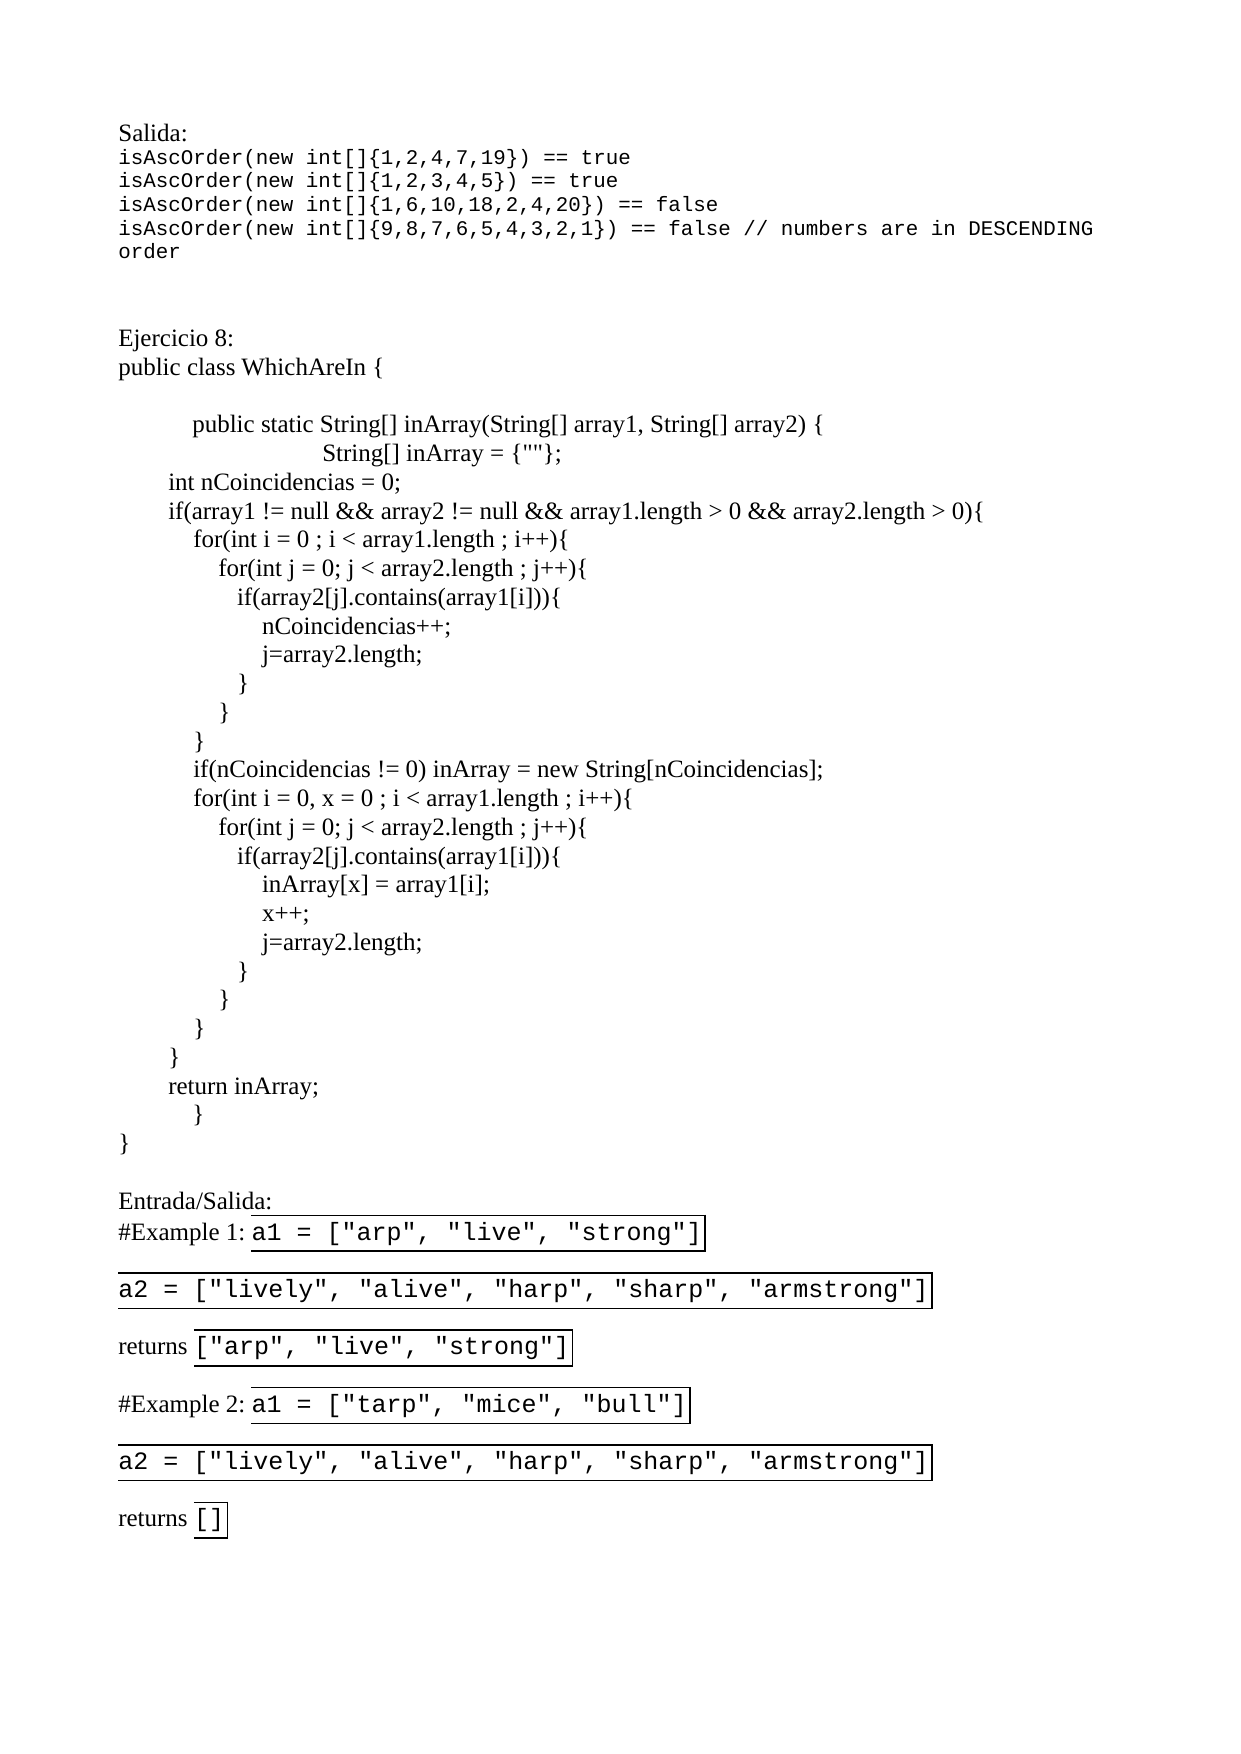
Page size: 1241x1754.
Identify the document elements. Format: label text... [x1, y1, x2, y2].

text if(array2[j].contains(array1[i])){ [118, 841, 1122, 869]
text int nCoincidencias = 0; [118, 467, 1122, 496]
text [228, 1502, 1122, 1539]
text nCoincidencias++; [118, 611, 1122, 639]
text j=array2.length; [118, 639, 1122, 668]
text x++; [118, 898, 1122, 927]
text isAscOrder(new int[]{1,6,10,18,2,4,20}) == false [118, 194, 1122, 218]
text #Example 2: a1 = ["tarp", "mice", "bull"] [118, 1387, 689, 1424]
text Entrada/Salida: [118, 1186, 1122, 1214]
text } [118, 984, 1122, 1013]
text returns ["arp", "live", "strong"] [118, 1329, 572, 1367]
text returns [] [118, 1502, 227, 1539]
text if(nCoincidencias != 0) inArray = new String[nCoincidencias]; [118, 754, 1122, 783]
text return inArray; [118, 1071, 1122, 1099]
text inArray[x] = array1[i]; [118, 869, 1122, 898]
text [933, 1444, 1122, 1481]
text } [118, 726, 1122, 754]
text [706, 1214, 1122, 1252]
text a2 = ["lively", "alive", "harp", "sharp", "armstrong"] [118, 1274, 931, 1308]
text a2 = ["lively", "alive", "harp", "sharp", "armstrong"] [118, 1446, 931, 1480]
text Salida: [118, 118, 1122, 147]
text for(int j = 0; j < array2.length ; j++){ [118, 812, 1122, 841]
text if(array1 != null && array2 != null && array1.length > 0 && array2.length > 0){ [118, 496, 1122, 524]
text #Example 1: a1 = ["arp", "live", "strong"] [118, 1214, 705, 1252]
text if(array2[j].contains(array1[i])){ [118, 582, 1122, 611]
text } [118, 1128, 1122, 1157]
text } [118, 668, 1122, 697]
text j=array2.length; [118, 927, 1122, 956]
text isAscOrder(new int[]{1,2,3,4,5}) == true [118, 171, 1122, 194]
text for(int i = 0, x = 0 ; i < array1.length ; i++){ [118, 783, 1122, 812]
text } [118, 1042, 1122, 1071]
text public static String[] inArray(String[] array1, String[] array2) { [118, 409, 1122, 438]
text Ejercicio 8: [118, 323, 1122, 352]
text } [118, 697, 1122, 726]
text for(int j = 0; j < array2.length ; j++){ [118, 553, 1122, 582]
text } [118, 956, 1122, 984]
text [691, 1387, 1122, 1424]
text isAscOrder(new int[]{1,2,4,7,19}) == true [118, 147, 1122, 171]
text public class WhichAreIn { [118, 352, 1122, 381]
text isAscOrder(new int[]{9,8,7,6,5,4,3,2,1}) == false // numbers are in DESCENDING order [118, 218, 1122, 265]
text for(int i = 0 ; i < array1.length ; i++){ [118, 524, 1122, 553]
text } [118, 1099, 1122, 1128]
text String[] inArray = {""}; [118, 438, 1122, 467]
text [933, 1272, 1122, 1309]
text [573, 1329, 1122, 1367]
text } [118, 1013, 1122, 1042]
